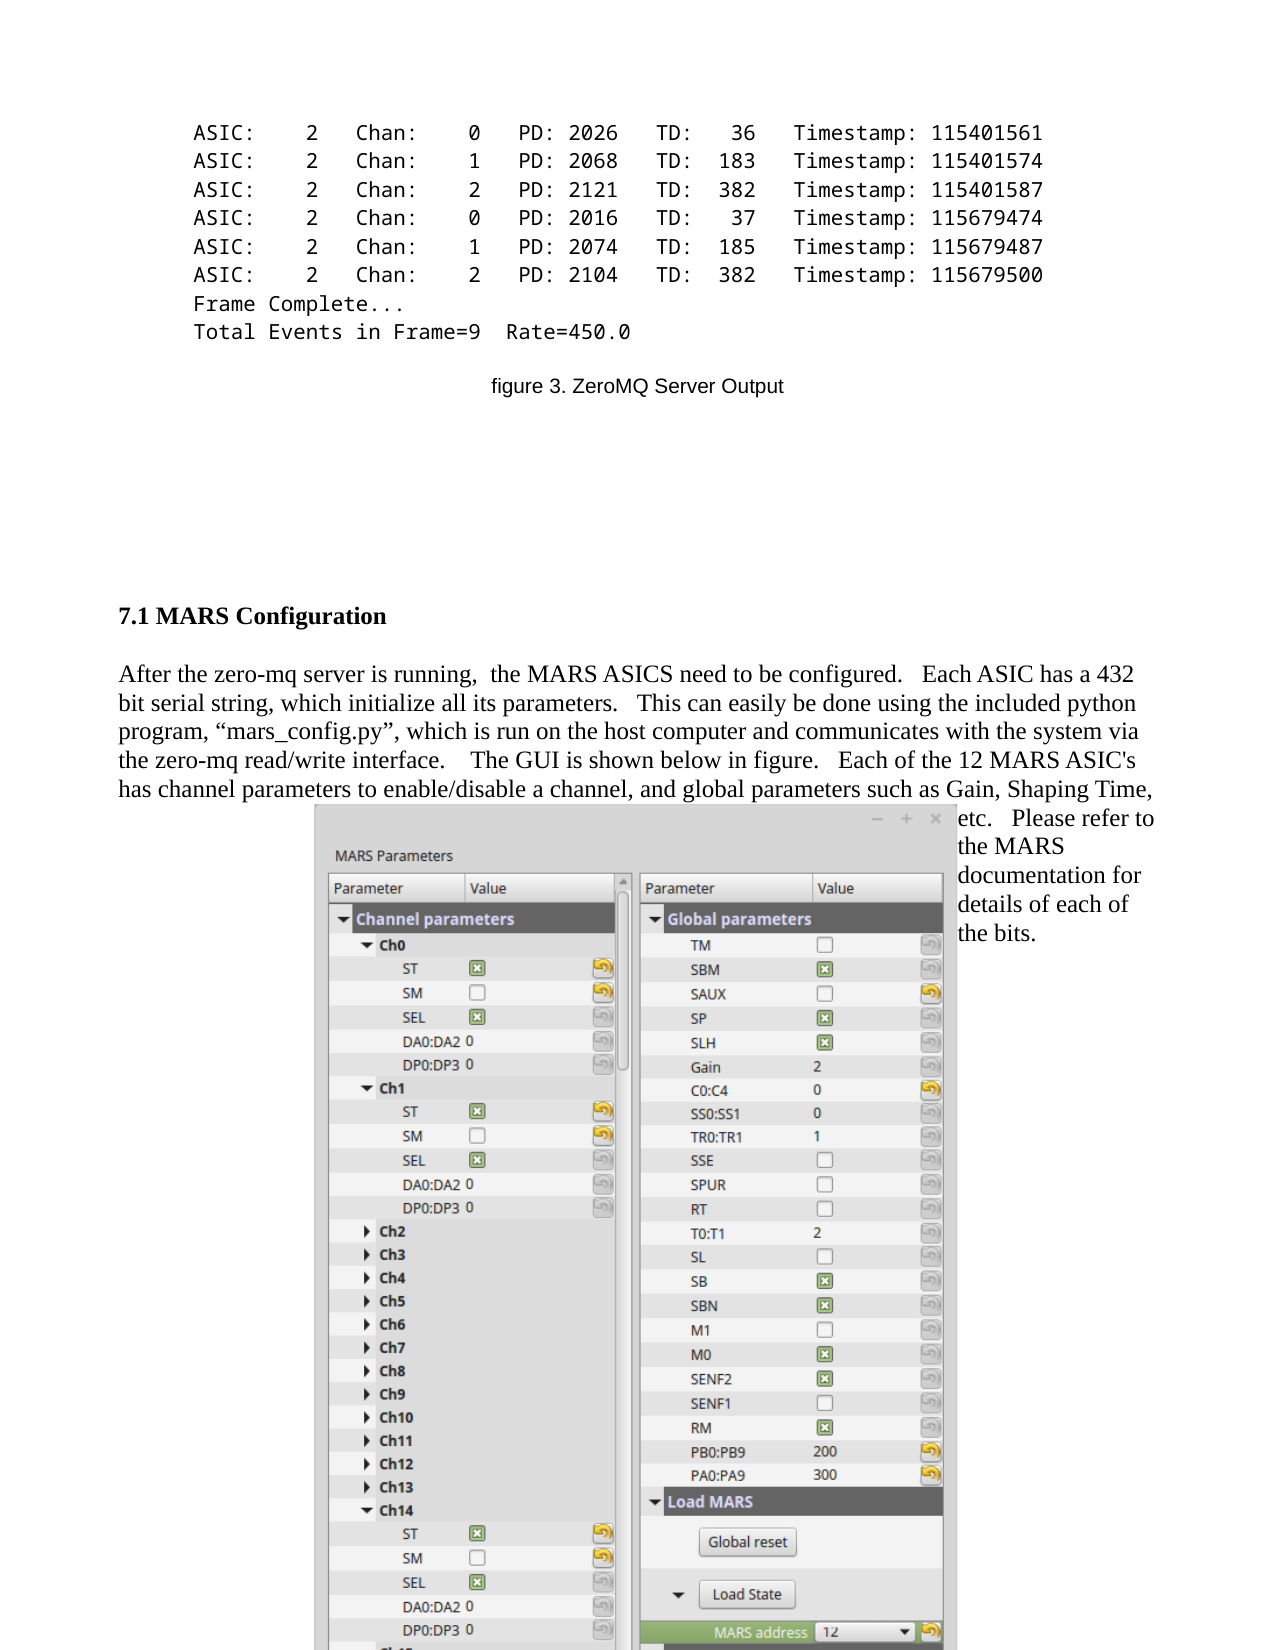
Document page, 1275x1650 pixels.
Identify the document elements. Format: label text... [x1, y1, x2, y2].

text ASIC: 2 Chan: 2 PD: 2121 TD: 382 Timestamp: 115401587 [118, 175, 1157, 203]
text ASIC: 2 Chan: 0 PD: 2016 TD: 37 Timestamp: 115679474 [118, 203, 1157, 232]
text Total Events in Frame=9 Rate=450.0 [118, 317, 1157, 346]
text Frame Complete... [118, 289, 1157, 317]
text figure 3. ZeroMQ Server Output [118, 374, 1157, 398]
text ASIC: 2 Chan: 2 PD: 2104 TD: 382 Timestamp: 115679500 [118, 260, 1157, 289]
picture [314, 804, 958, 1650]
text ASIC: 2 Chan: 0 PD: 2026 TD: 36 Timestamp: 115401561 [118, 118, 1157, 147]
text 7.1 MARS Configuration [118, 601, 1157, 630]
text ASIC: 2 Chan: 1 PD: 2068 TD: 183 Timestamp: 115401574 [118, 147, 1157, 175]
text ASIC: 2 Chan: 1 PD: 2074 TD: 185 Timestamp: 115679487 [118, 232, 1157, 260]
text After the zero-mq server is running, the MARS ASICS need to be configured. Each ASIC has a 432 bit serial string, which initialize all its parameters. This can easily be done using the included python program, “mars_config.py”, which is run on the host computer and communicates with the system via the zero-mq read/write interface. The GUI is shown below in figure. Each of the 12 MARS ASIC's has channel parameters to enable/disable a channel, and global parameters such as Gain, Shaping Time, etc. Please refer to the MARS documentation for details of each of the bits. [118, 659, 1157, 946]
